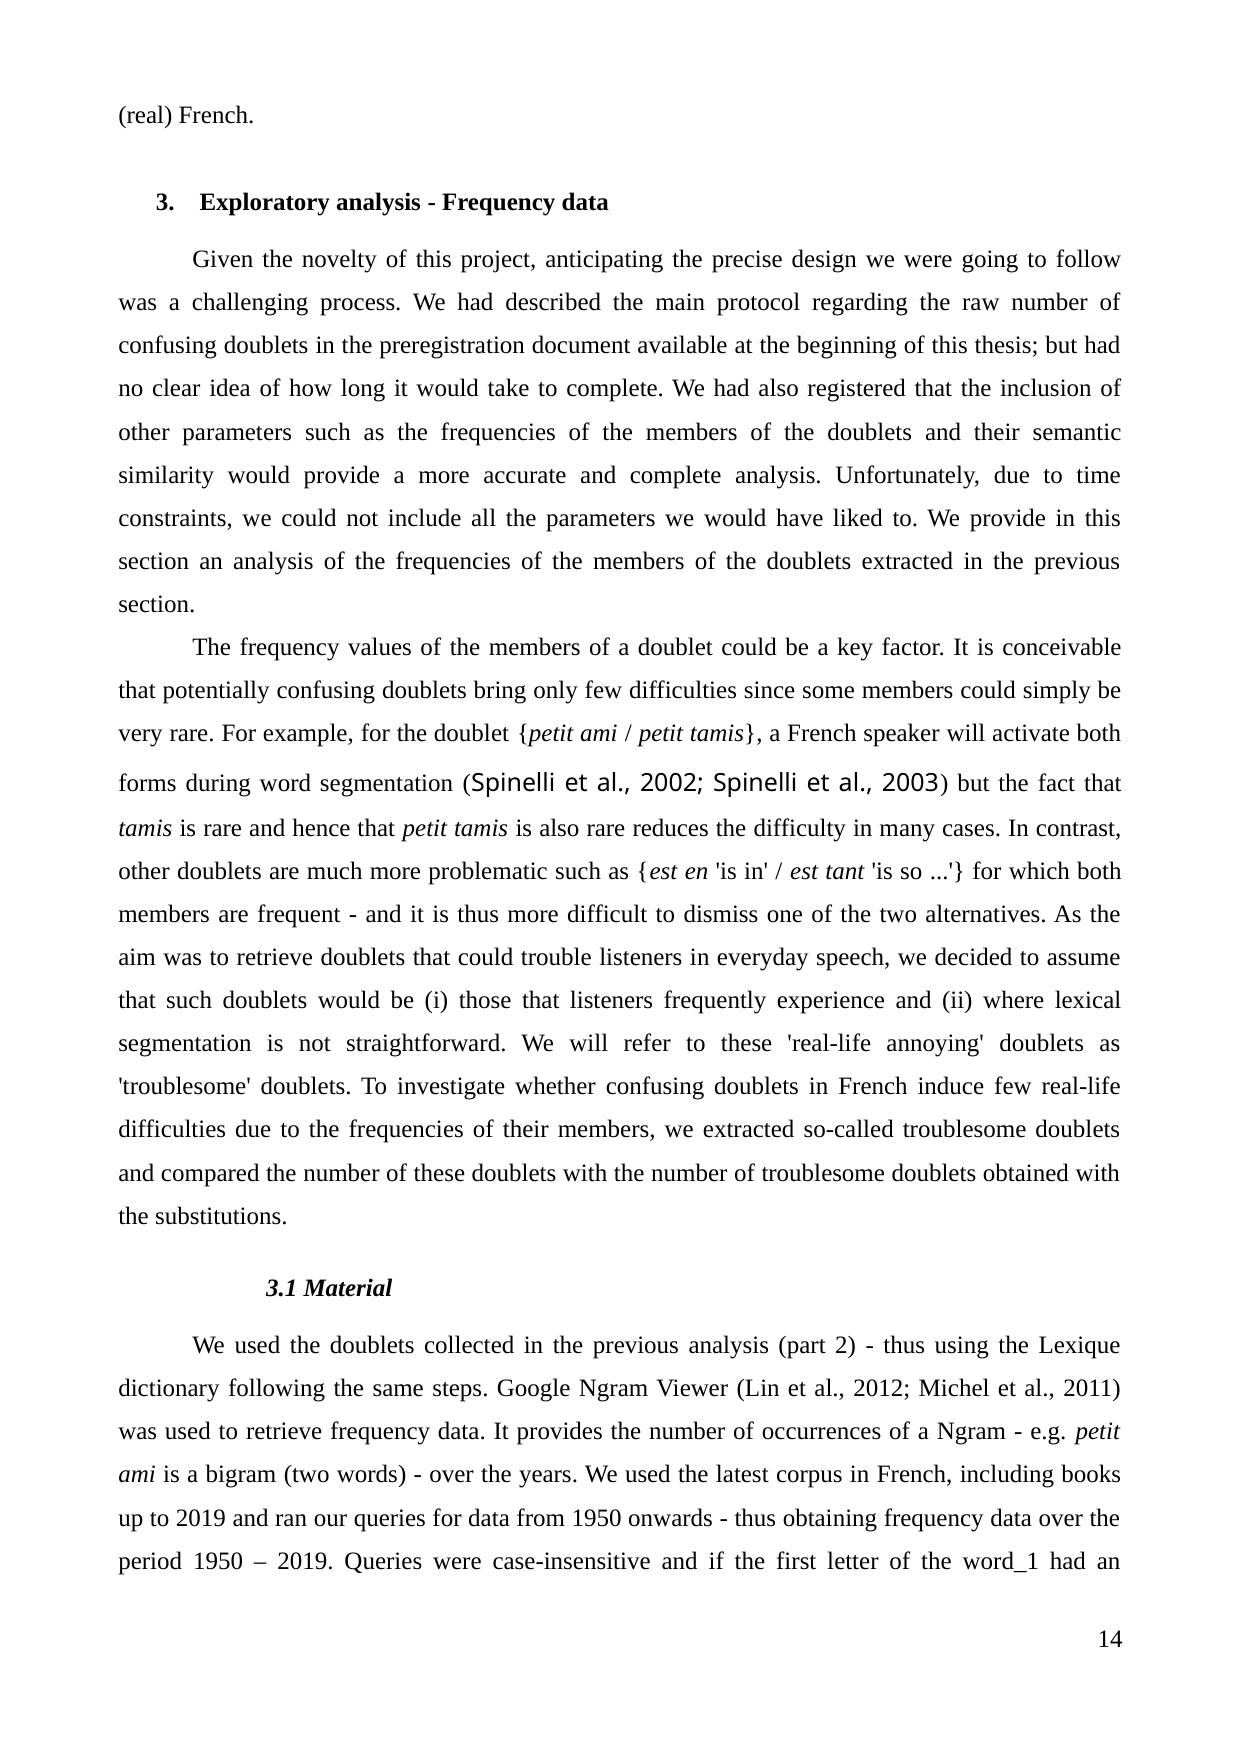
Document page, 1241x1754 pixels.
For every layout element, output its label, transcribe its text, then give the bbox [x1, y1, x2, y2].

text The frequency values of the members of a doublet could be a key factor. It is conceivable that potentially confusing doublets bring only few difficulties since some members could simply be very rare. For example, for the doublet {petit ami / petit tamis}, a French speaker will activate both forms during word segmentation (Spinelli et al., 2002; Spinelli et al., 2003) but the fact that tamis is rare and hence that petit tamis is also rare reduces the difficulty in many cases. In contrast, other doublets are much more problematic such as {est en 'is in' / est tant 'is so ...'} for which both members are frequent - and it is thus more difficult to dismiss one of the two alternatives. As the aim was to retrieve doublets that could trouble listeners in everyday speech, we decided to assume that such doublets would be (i) those that listeners frequently experience and (ii) where lexical segmentation is not straightforward. We will refer to these 'real-life annoying' doublets as 'troublesome' doublets. To investigate whether confusing doublets in French induce few real-life difficulties due to the frequencies of their members, we extracted so-called troublesome doublets and compared the number of these doublets with the number of troublesome doublets obtained with the substitutions. [118, 632, 1122, 1229]
text (real) French. [118, 100, 1122, 129]
subtitle 3.1 Material [118, 1273, 1122, 1301]
text We used the doublets collected in the previous analysis (part 2) - thus using the Lexique dictionary following the same steps. Google Ngram Viewer (Lin et al., 2012; Michel et al., 2011) was used to retrieve frequency data. It provides the number of occurrences of a Ngram - e.g. petit ami is a bigram (two words) - over the years. We used the latest corpus in French, including books up to 2019 and ran our queries for data from 1950 onwards - thus obtaining frequency data over the period 1950 – 2019. Queries were case-insensitive and if the first letter of the word_1 had an [118, 1330, 1122, 1574]
subtitle Exploratory analysis - Frequency data [156, 187, 1122, 215]
text Given the novelty of this project, anticipating the precise design we were going to follow was a challenging process. We had described the main protocol regarding the raw number of confusing doublets in the preregistration document available at the beginning of this thesis; but had no clear idea of how long it would take to complete. We had also registered that the inclusion of other parameters such as the frequencies of the members of the doublets and their semantic similarity would provide a more accurate and complete analysis. Unfortunately, due to time constraints, we could not include all the parameters we would have liked to. We provide in this section an analysis of the frequencies of the members of the doublets extracted in the previous section. [118, 244, 1122, 618]
